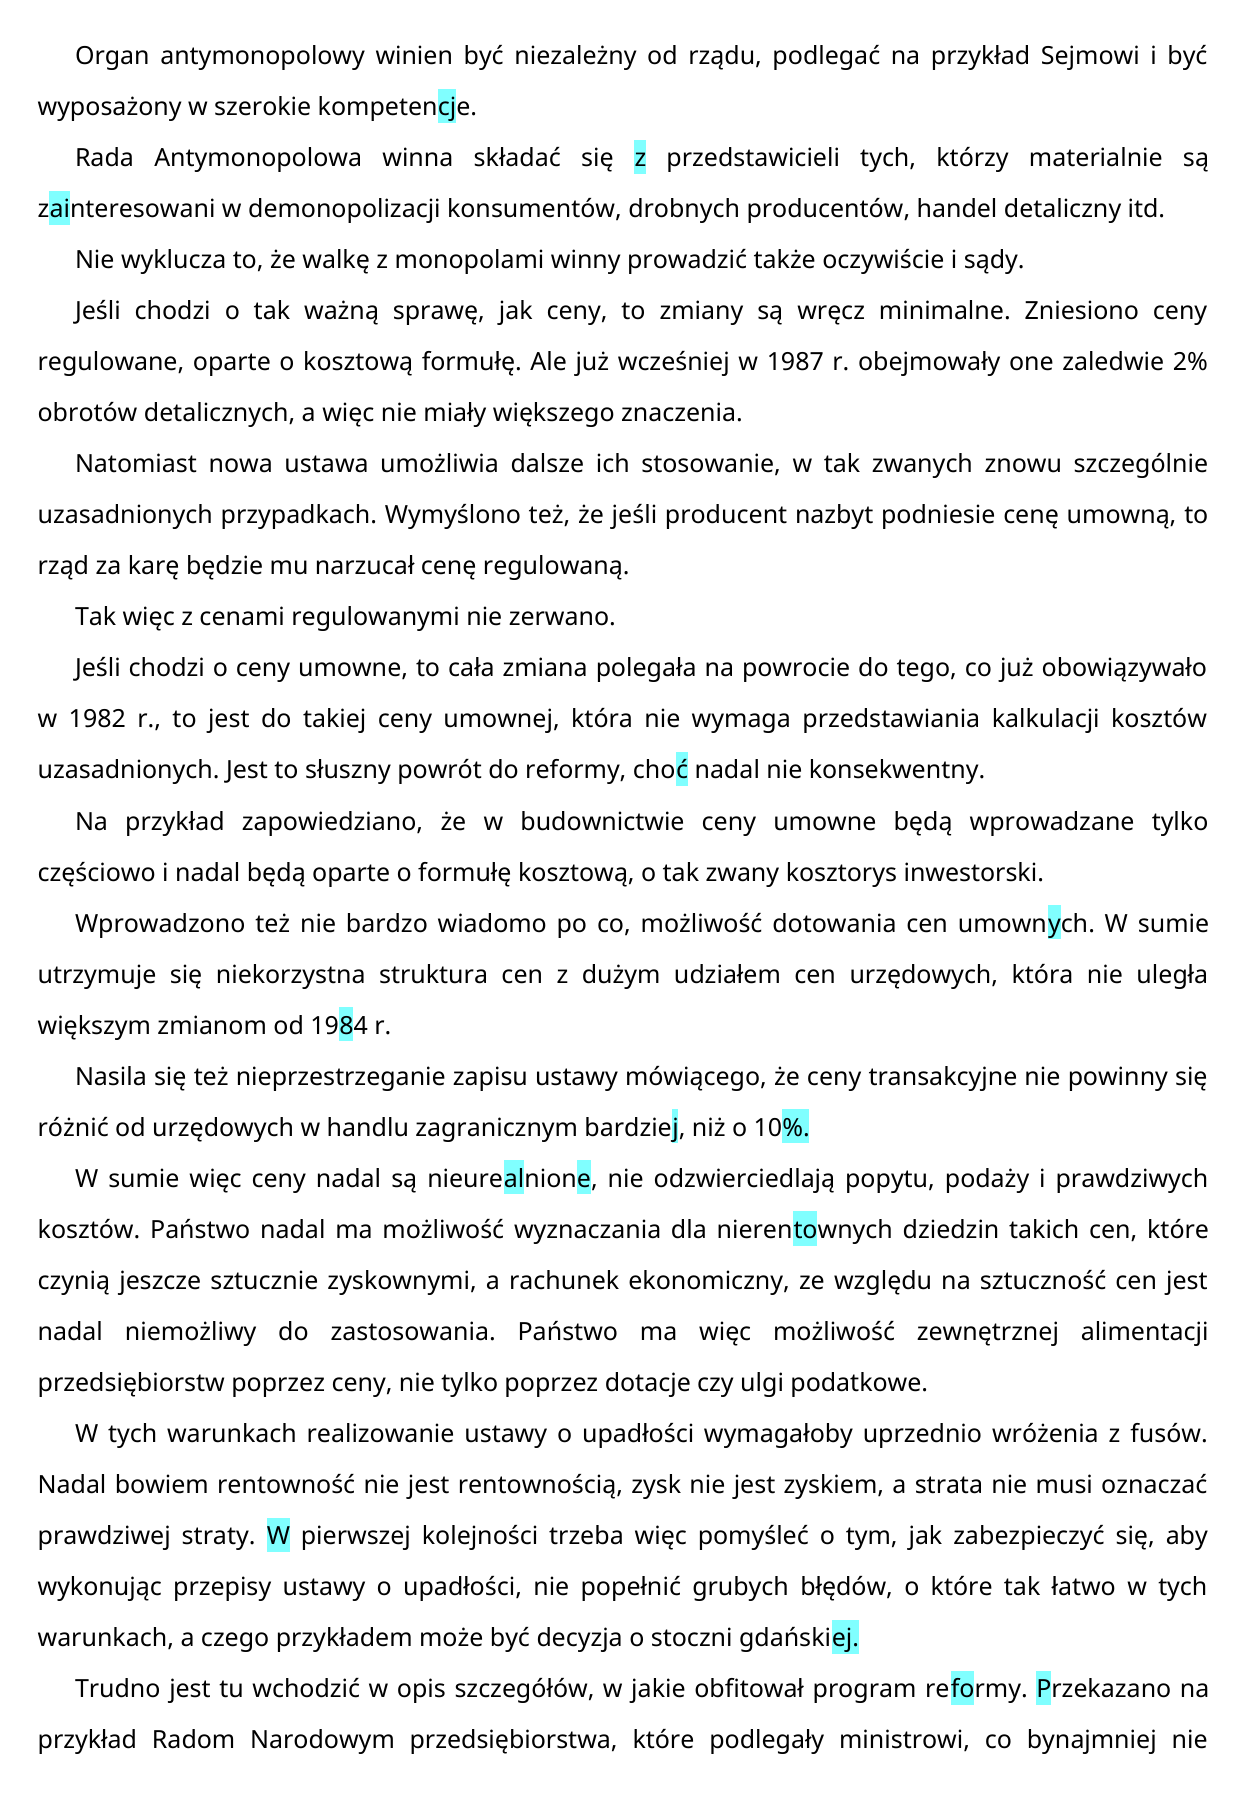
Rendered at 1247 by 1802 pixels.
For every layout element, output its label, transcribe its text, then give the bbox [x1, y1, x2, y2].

text Nie wyklucza to, że walkę z monopolami winny prowadzić także oczywiście i sądy. [37, 242, 1209, 276]
text Na przykład zapowiedziano, że w budownictwie ceny umowne będą wprowadzane tylko częściowo i nadal będą oparte o formułę kosztową, o tak zwany kosztorys inwestorski. [37, 803, 1209, 888]
text Organ antymonopolowy winien być niezależny od rządu, podlegać na przykład Sejmowi i być wyposażony w szerokie kompetencje. [37, 37, 1209, 123]
text Wprowadzono też nie bardzo wiadomo po co, możliwość dotowania cen umownych. W sumie utrzymuje się niekorzystna struktura cen z dużym udziałem cen urzędowych, która nie uległa większym zmianom od 1984 r. [37, 905, 1209, 1041]
text Rada Antymonopolowa winna składać się z przedstawicieli tych, którzy materialnie są zainteresowani w demonopolizacji konsumentów, drobnych producentów, handel detaliczny itd. [37, 139, 1209, 225]
text W sumie więc ceny nadal są nieurealnione, nie odzwierciedlają popytu, podaży i prawdziwych kosztów. Państwo nadal ma możliwość wyznaczania dla nierentownych dziedzin takich cen, które czynią jeszcze sztucznie zyskownymi, a rachunek ekonomiczny, ze względu na sztuczność cen jest nadal niemożliwy do zastosowania. Państwo ma więc możliwość zewnętrznej alimentacji przedsiębiorstw poprzez ceny, nie tylko poprzez dotacje czy ulgi podatkowe. [37, 1160, 1209, 1399]
text W tych warunkach realizowanie ustawy o upadłości wymagałoby uprzednio wróżenia z fusów. Nadal bowiem rentowność nie jest rentownością, zysk nie jest zyskiem, a strata nie musi oznaczać prawdziwej straty. W pierwszej kolejności trzeba więc pomyśleć o tym, jak zabezpieczyć się, aby wykonując przepisy ustawy o upadłości, nie popełnić grubych błędów, o które tak łatwo w tych warunkach, a czego przykładem może być decyzja o stoczni gdańskiej. [37, 1416, 1209, 1654]
text Tak więc z cenami regulowanymi nie zerwano. [37, 599, 1209, 633]
text Jeśli chodzi o ceny umowne, to cała zmiana polegała na powrocie do tego, co już obowiązywało w 1982 r., to jest do takiej ceny umownej, która nie wymaga przedstawiania kalkulacji kosztów uzasadnionych. Jest to słuszny powrót do reformy, choć nadal nie konsekwentny. [37, 650, 1209, 786]
text Trudno jest tu wchodzić w opis szczegółów, w jakie obfitował program reformy. Przekazano na przykład Radom Narodowym przedsiębiorstwa, które podlegały ministrowi, co bynajmniej nie [37, 1671, 1209, 1756]
text Nasila się też nieprzestrzeganie zapisu ustawy mówiącego, że ceny transakcyjne nie powinny się różnić od urzędowych w handlu zagranicznym bardziej, niż o 10%. [37, 1058, 1209, 1143]
text Natomiast nowa ustawa umożliwia dalsze ich stosowanie, w tak zwanych znowu szczególnie uzasadnionych przypadkach. Wymyślono też, że jeśli producent nazbyt podniesie cenę umowną, to rząd za karę będzie mu narzucał cenę regulowaną. [37, 446, 1209, 582]
text Jeśli chodzi o tak ważną sprawę, jak ceny, to zmiany są wręcz minimalne. Zniesiono ceny regulowane, oparte o kosztową formułę. Ale już wcześniej w 1987 r. obejmowały one zaledwie 2% obrotów detalicznych, a więc nie miały większego znaczenia. [37, 293, 1209, 429]
